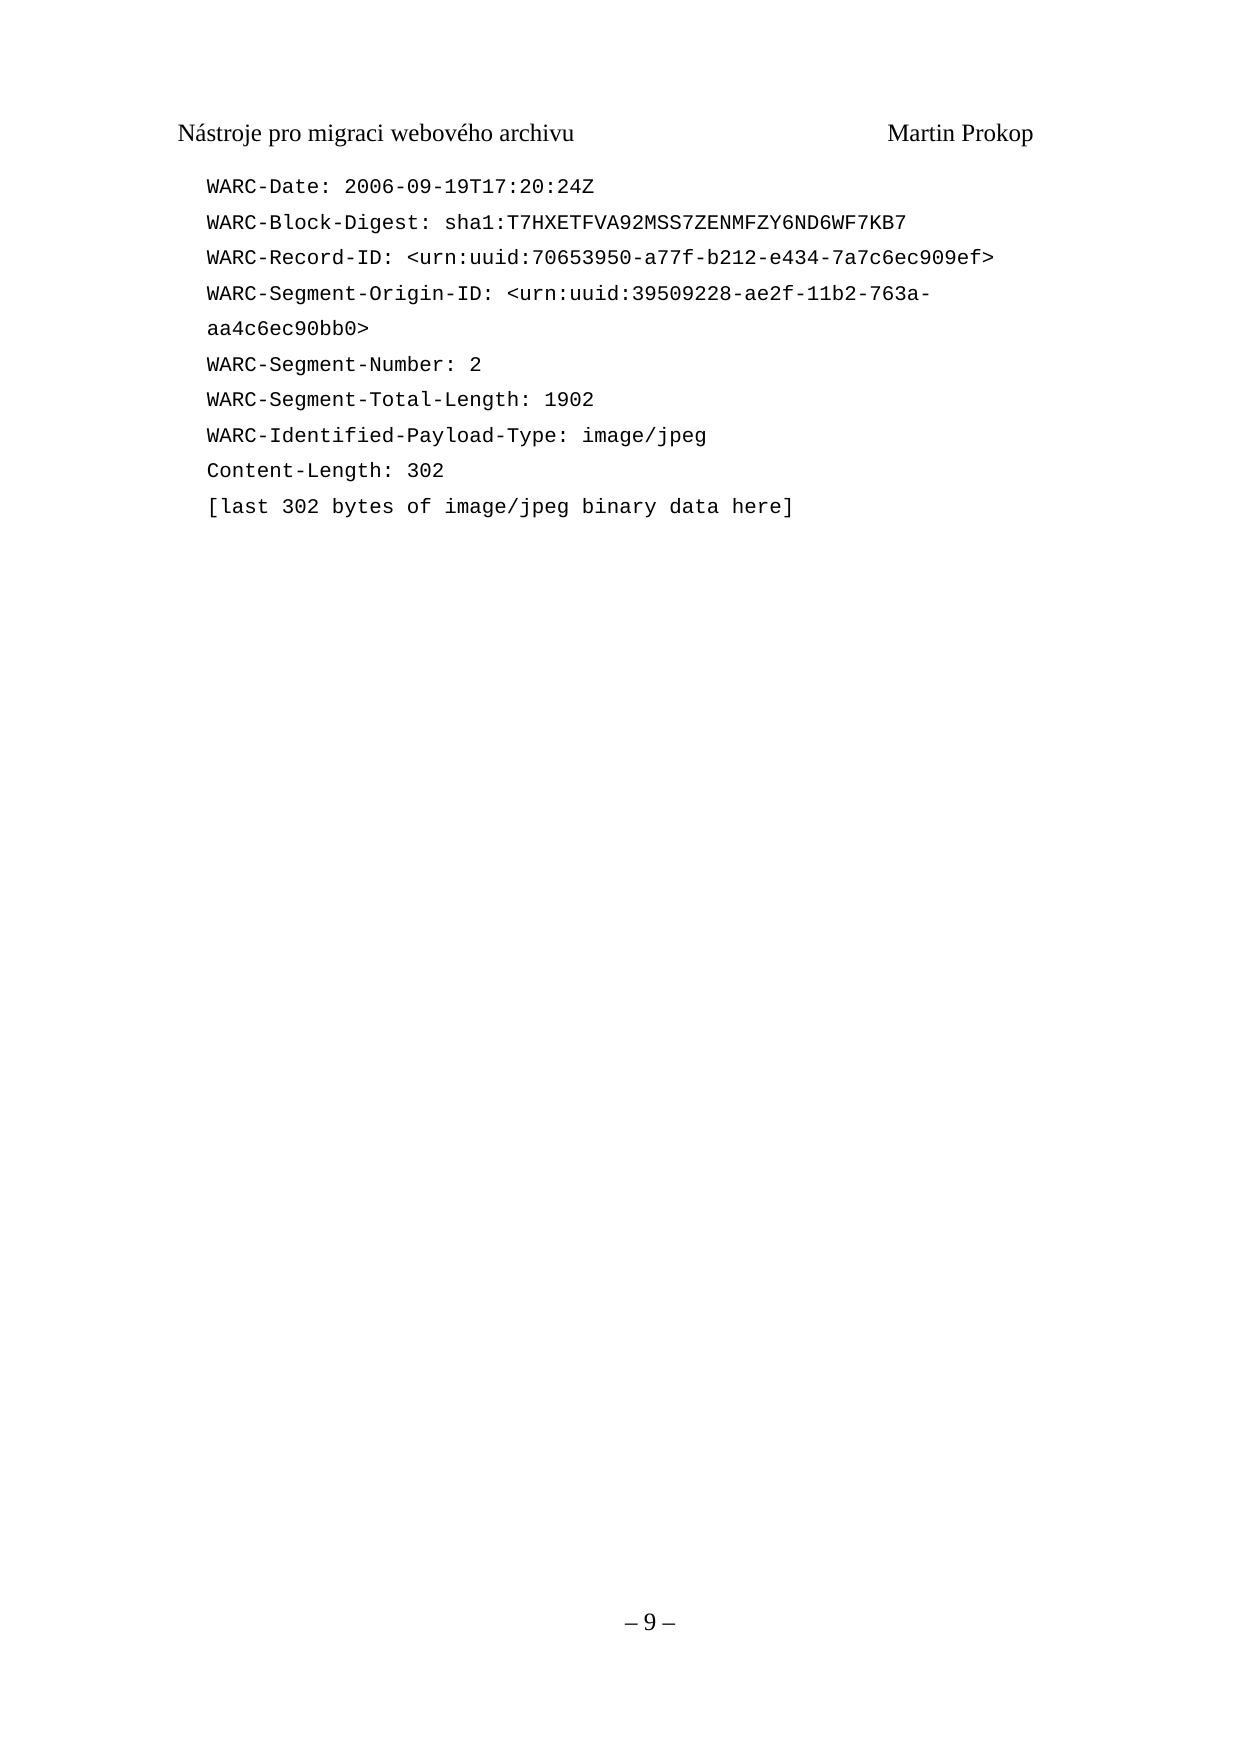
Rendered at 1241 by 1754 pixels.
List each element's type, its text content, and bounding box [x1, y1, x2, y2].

text WARC-Segment-Origin-ID: <urn:uuid:39509228-ae2f-11b2-763a- [207, 283, 1122, 307]
text Content-Length: 302 [207, 461, 1122, 484]
text WARC-Segment-Number: 2 [207, 354, 1122, 378]
text WARC-Date: 2006-09-19T17:20:24Z [207, 176, 1122, 200]
text [last 302 bytes of image/jpeg binary data here] [207, 496, 1122, 520]
text WARC-Block-Digest: sha1:T7HXETFVA92MSS7ZENMFZY6ND6WF7KB7 [207, 212, 1122, 236]
text WARC-Segment-Total-Length: 1902 [207, 389, 1122, 413]
text WARC-Record-ID: <urn:uuid:70653950-a77f-b212-e434-7a7c6ec909ef> [207, 247, 1122, 271]
text WARC-Identified-Payload-Type: image/jpeg [207, 425, 1122, 449]
text aa4c6ec90bb0> [207, 318, 1122, 342]
